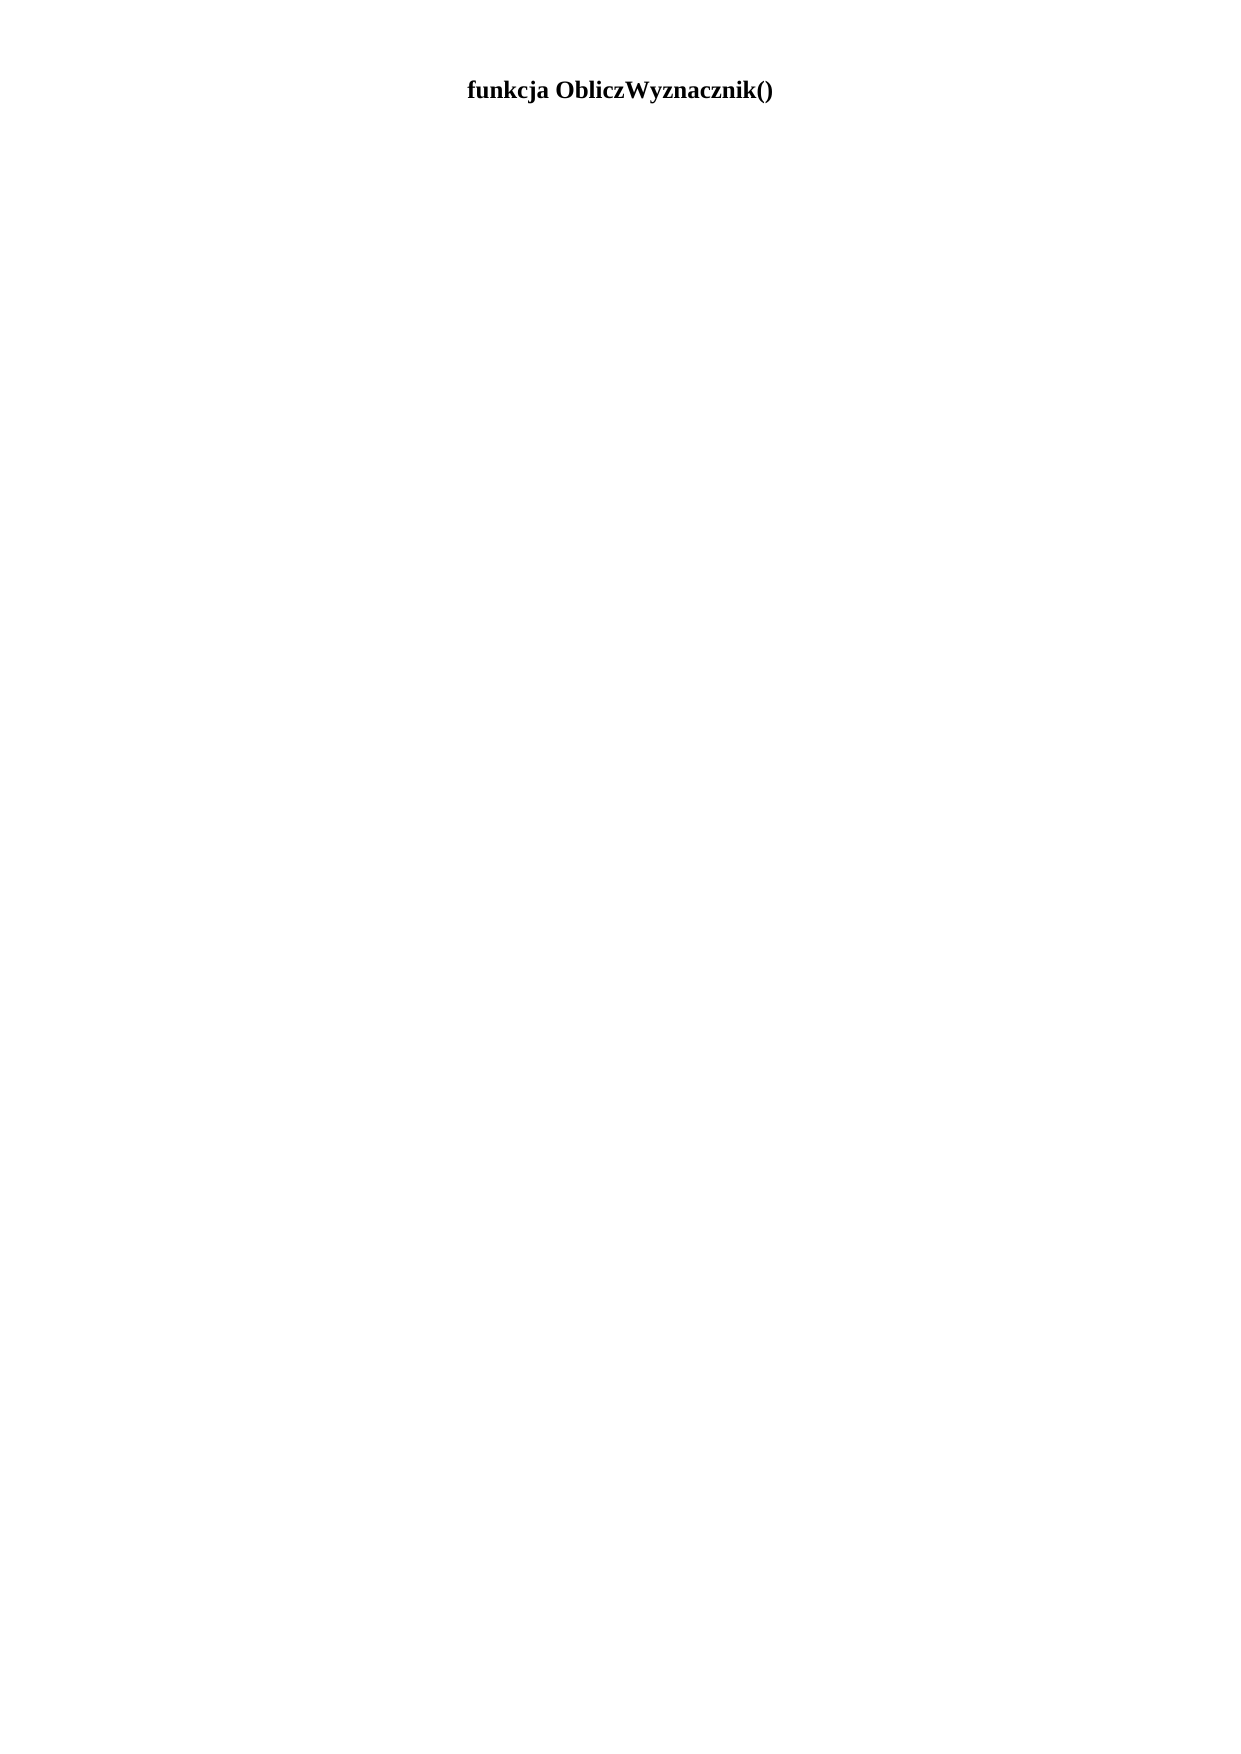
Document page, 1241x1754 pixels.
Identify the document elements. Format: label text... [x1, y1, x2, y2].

text funkcja ObliczWyznacznik() [150, 75, 1090, 104]
